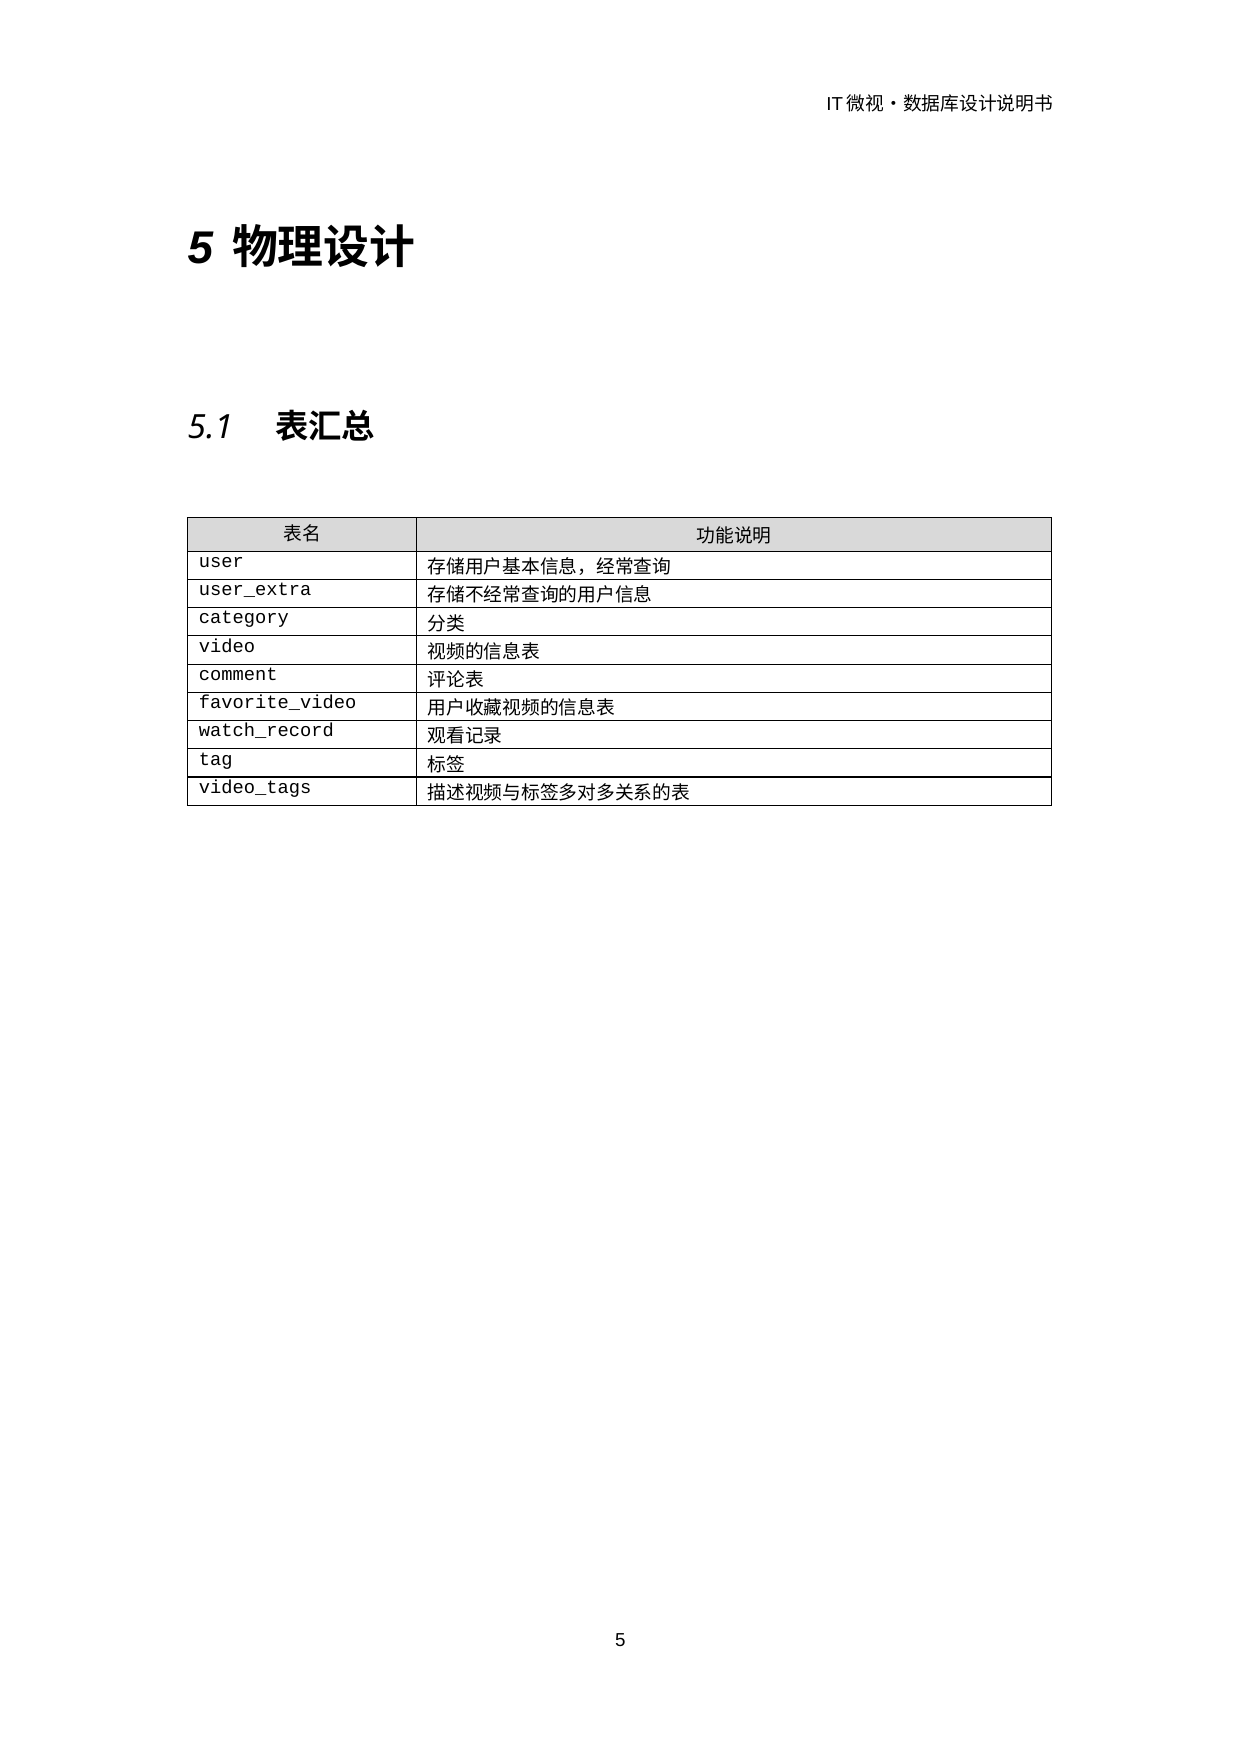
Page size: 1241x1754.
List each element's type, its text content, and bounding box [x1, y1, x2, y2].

table_cell watch_record [188, 721, 416, 748]
table_header 表名 [188, 518, 416, 551]
table_cell 用户收藏视频的信息表 [417, 693, 1051, 720]
table_cell favorite_video [188, 693, 416, 720]
subtitle 物理设计 [187, 195, 1053, 292]
table_cell 分类 [417, 608, 1051, 635]
table_cell 存储不经常查询的用户信息 [417, 580, 1051, 607]
table_cell 描述视频与标签多对多关系的表 [417, 778, 1051, 805]
table_cell tag [188, 749, 416, 776]
table_cell comment [188, 665, 416, 692]
table_cell user [188, 552, 416, 579]
table_cell 标签 [417, 749, 1051, 776]
subtitle 表汇总 [187, 393, 1053, 458]
table_cell 视频的信息表 [417, 636, 1051, 663]
table_cell video_tags [188, 778, 416, 805]
table_cell 存储用户基本信息，经常查询 [417, 552, 1051, 579]
table_cell 观看记录 [417, 721, 1051, 748]
table_cell user_extra [188, 580, 416, 607]
table_cell video [188, 636, 416, 663]
table_cell 评论表 [417, 665, 1051, 692]
table_cell category [188, 608, 416, 635]
table_header 功能说明 [417, 518, 1051, 551]
